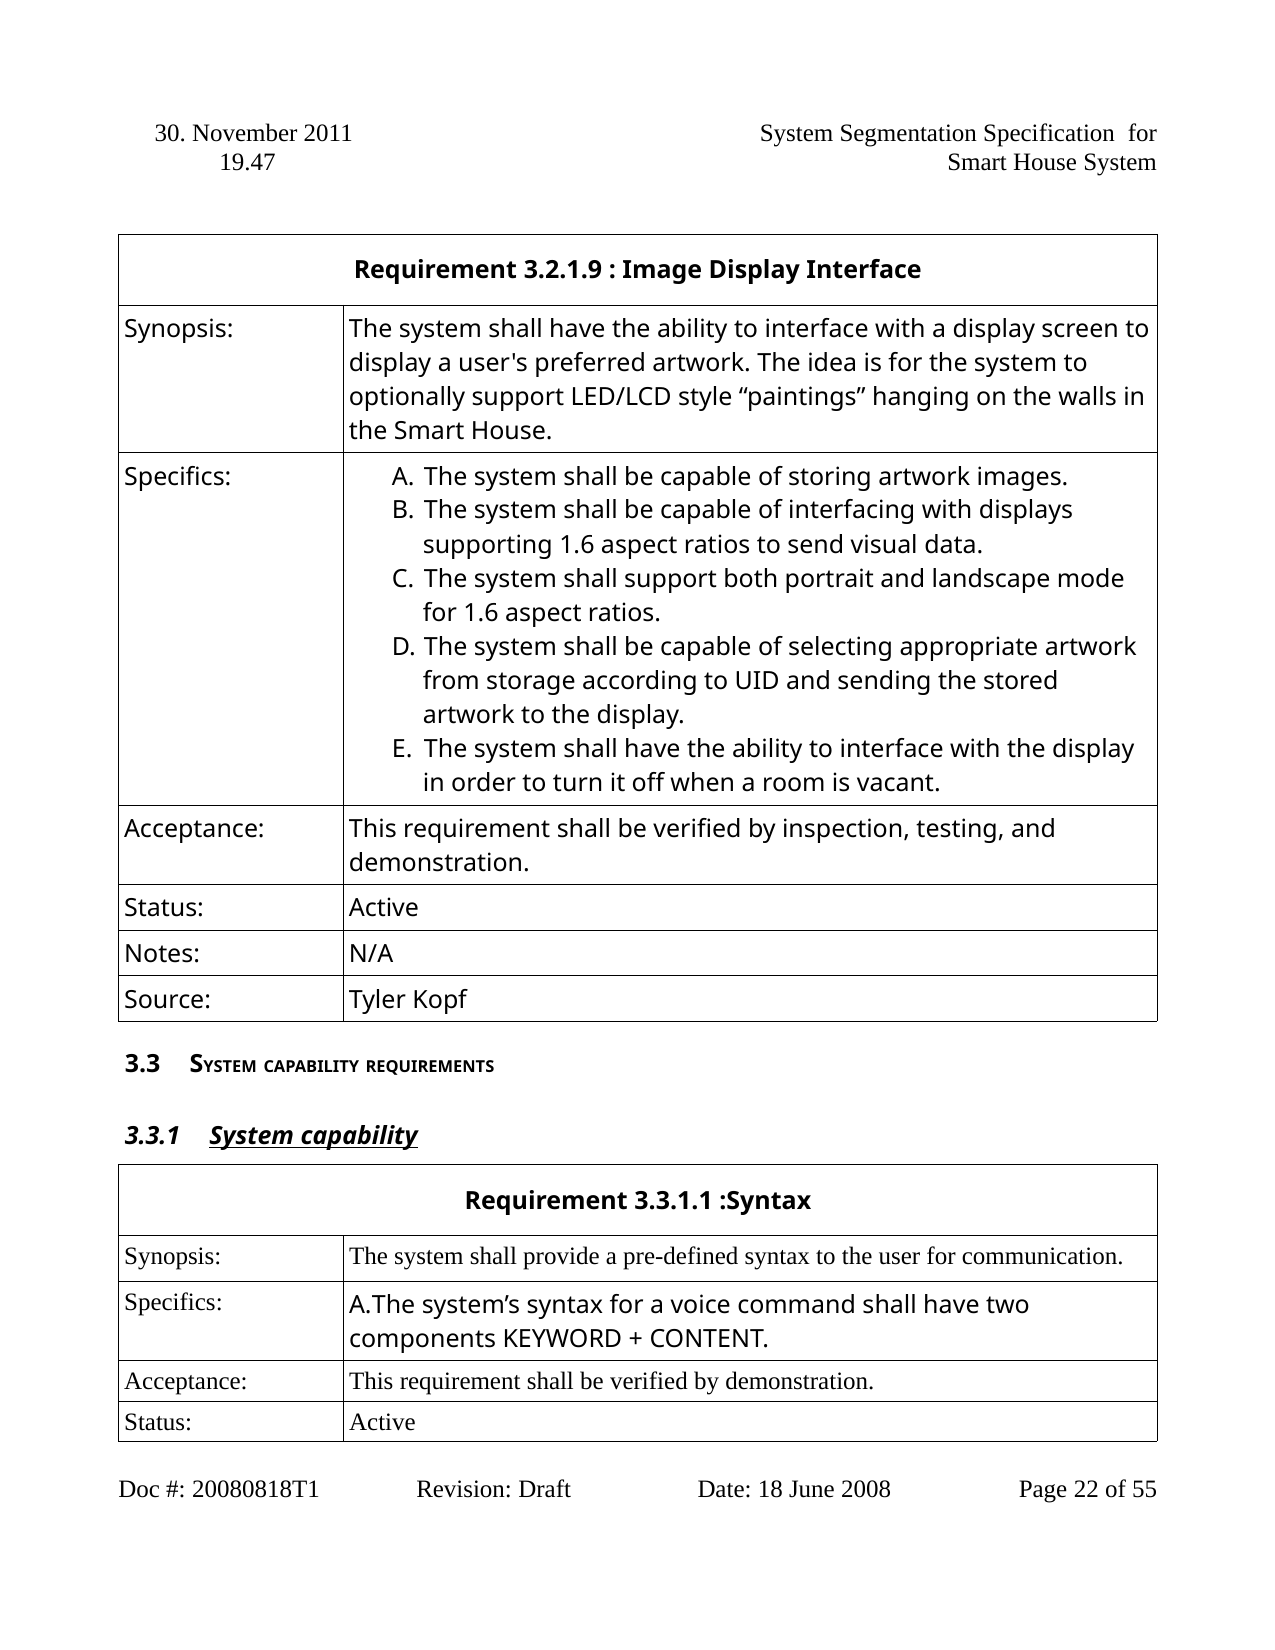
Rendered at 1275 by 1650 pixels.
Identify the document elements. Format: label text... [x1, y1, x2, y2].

table_cell Acceptance: [119, 1361, 343, 1401]
table_cell Source: [119, 976, 343, 1021]
table_cell Notes: [119, 931, 343, 975]
table_header Requirement 3.3.1.1 :Syntax [119, 1165, 1157, 1235]
table_cell N/A [344, 931, 1157, 975]
table_cell Active [344, 1402, 1157, 1441]
table_cell The system shall be capable of storing artwork images. The system shall be capable of interfacing with displays supporting 1.6 aspect ratios to send visual data. The system shall support both portrait and landscape mode for 1.6 aspect ratios. The system shall be capable of selecting appropriate artwork from storage according to UID and sending the stored artwork to the display. The system shall have the ability to interface with the display in order to turn it off when a room is vacant. [344, 453, 1157, 804]
table_cell The system shall have the ability to interface with a display screen to display a user's preferred artwork. The idea is for the system to optionally support LED/LCD style “paintings” hanging on the walls in the Smart House. [344, 306, 1157, 452]
table_cell Acceptance: [119, 806, 343, 884]
table_cell Tyler Kopf [344, 976, 1157, 1021]
table_cell The system shall provide a pre-defined syntax to the user for communication. [344, 1236, 1157, 1281]
table_cell Status: [119, 1402, 343, 1441]
table_cell Synopsis: [119, 1236, 343, 1281]
table_cell Status: [119, 885, 343, 930]
table_cell This requirement shall be verified by demonstration. [344, 1361, 1157, 1401]
table_cell This requirement shall be verified by inspection, testing, and demonstration. [344, 806, 1157, 884]
table_cell Specifics: [119, 453, 343, 804]
table_cell Active [344, 885, 1157, 930]
table_cell Specifics: [119, 1282, 343, 1360]
table_cell The system’s syntax for a voice command shall have two components KEYWORD + CONTENT. [344, 1282, 1157, 1360]
subtitle System capability requirements [118, 1046, 1157, 1080]
subtitle System capability [118, 1118, 1157, 1152]
table_header Requirement 3.2.1.9 : Image Display Interface [119, 235, 1157, 304]
table_cell Synopsis: [119, 306, 343, 452]
